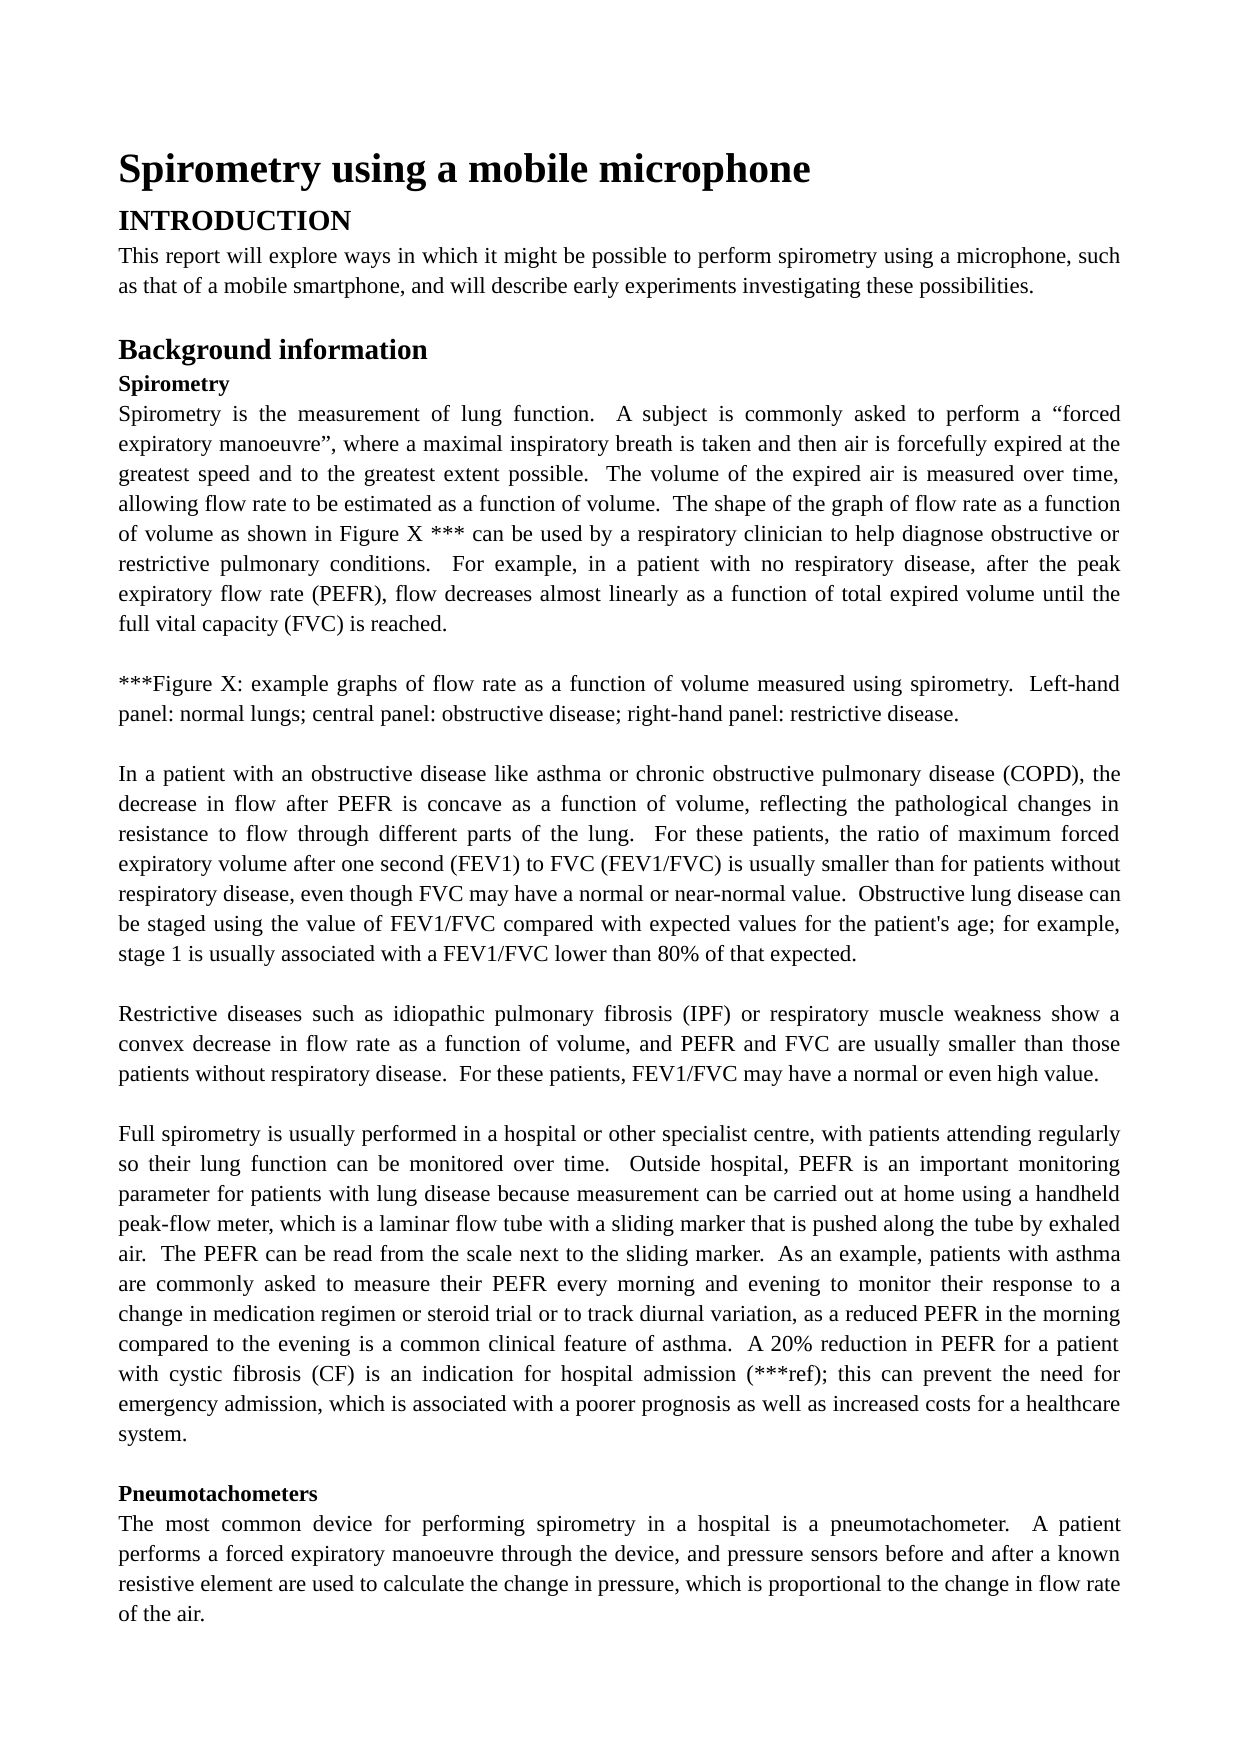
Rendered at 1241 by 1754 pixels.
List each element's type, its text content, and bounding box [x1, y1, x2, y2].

text Spirometry is the measurement of lung function. A subject is commonly asked to perform a “forced expiratory manoeuvre”, where a maximal inspiratory breath is taken and then air is forcefully expired at the greatest speed and to the greatest extent possible. The volume of the expired air is measured over time, allowing flow rate to be estimated as a function of volume. The shape of the graph of flow rate as a function of volume as shown in Figure X *** can be used by a respiratory clinician to help diagnose obstructive or restrictive pulmonary conditions. For example, in a patient with no respiratory disease, after the peak expiratory flow rate (PEFR), flow decreases almost linearly as a function of total expired volume until the full vital capacity (FVC) is reached. [118, 400, 1122, 636]
text Full spirometry is usually performed in a hospital or other specialist centre, with patients attending regularly so their lung function can be monitored over time. Outside hospital, PEFR is an important monitoring parameter for patients with lung disease because measurement can be carried out at home using a handheld peak-flow meter, which is a laminar flow tube with a sliding marker that is pushed along the tube by exhaled air. The PEFR can be read from the scale next to the sliding marker. As an example, patients with asthma are commonly asked to measure their PEFR every morning and evening to monitor their response to a change in medication regimen or steroid trial or to track diurnal variation, as a reduced PEFR in the morning compared to the evening is a common clinical feature of asthma. A 20% reduction in PEFR for a patient with cystic fibrosis (CF) is an indication for hospital admission (***ref); this can prevent the need for emergency admission, which is associated with a poorer prognosis as well as increased costs for a healthcare system. [118, 1120, 1122, 1446]
subtitle Spirometry using a mobile microphone [118, 143, 1122, 191]
text ***Figure X: example graphs of flow rate as a function of volume measured using spirometry. Left-hand panel: normal lungs; central panel: obstructive disease; right-hand panel: restrictive disease. [118, 670, 1122, 726]
text Pneumotachometers [118, 1480, 1122, 1506]
text The most common device for performing spirometry in a hospital is a pneumotachometer. A patient performs a forced expiratory manoeuvre through the device, and pressure sensors before and after a known resistive element are used to calculate the change in pressure, which is proportional to the change in flow rate of the air. [118, 1510, 1122, 1626]
text This report will explore ways in which it might be possible to perform spirometry using a microphone, such as that of a mobile smartphone, and will describe early experiments investigating these possibilities. [118, 242, 1122, 298]
text Spirometry [118, 370, 1122, 396]
text INTRODUCTION [118, 203, 1122, 237]
text In a patient with an obstructive disease like asthma or chronic obstructive pulmonary disease (COPD), the decrease in flow after PEFR is concave as a function of volume, reflecting the pathological changes in resistance to flow through different parts of the lung. For these patients, the ratio of maximum forced expiratory volume after one second (FEV1) to FVC (FEV1/FVC) is usually smaller than for patients without respiratory disease, even though FVC may have a normal or near-normal value. Obstructive lung disease can be staged using the value of FEV1/FVC compared with expected values for the patient's age; for example, stage 1 is usually associated with a FEV1/FVC lower than 80% of that expected. [118, 760, 1122, 966]
text Restrictive diseases such as idiopathic pulmonary fibrosis (IPF) or respiratory muscle weakness show a convex decrease in flow rate as a function of volume, and PEFR and FVC are usually smaller than those patients without respiratory disease. For these patients, FEV1/FVC may have a normal or even high value. [118, 1000, 1122, 1086]
text Background information [118, 332, 1122, 365]
